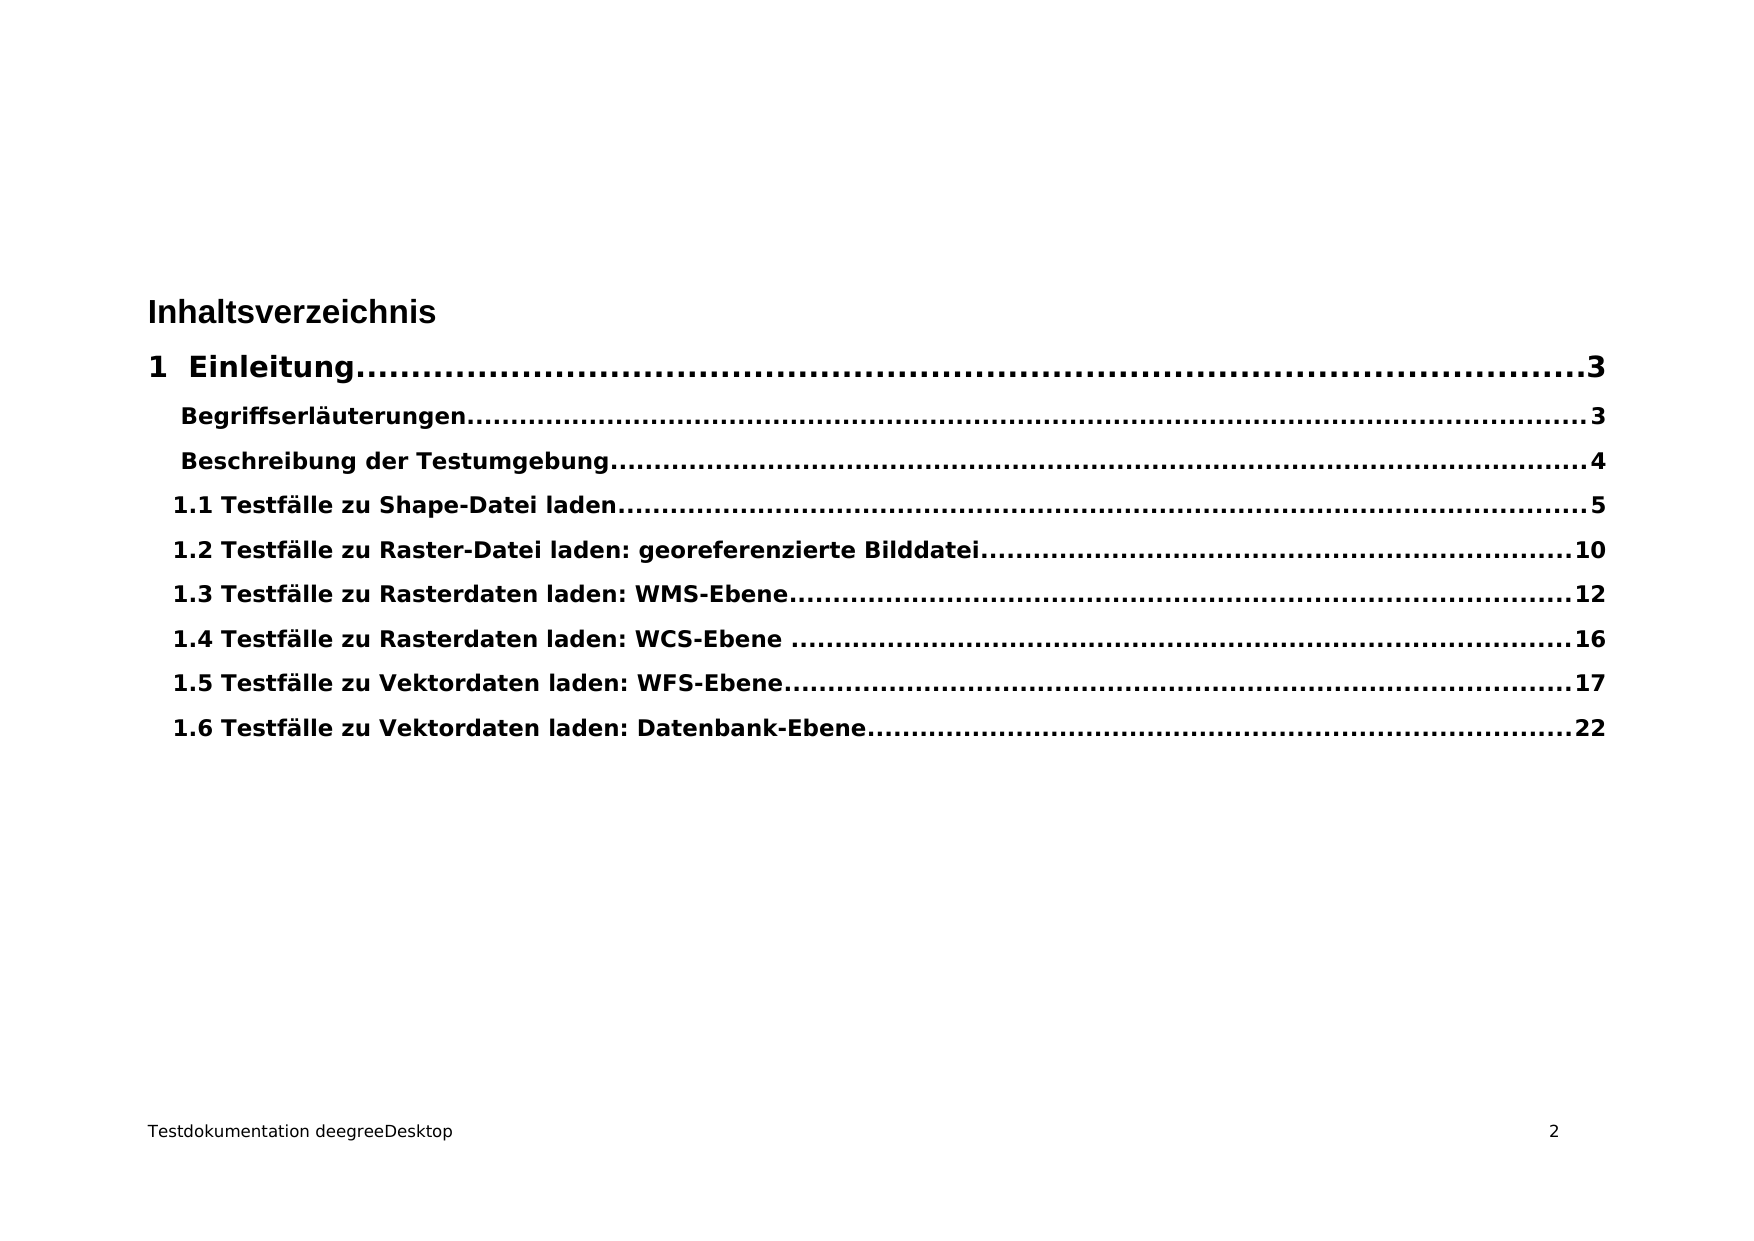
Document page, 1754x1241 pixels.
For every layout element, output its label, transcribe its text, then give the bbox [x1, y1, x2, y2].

text Begriffserläuterungen 3 [172, 403, 1606, 430]
subtitle Inhaltsverzeichnis [148, 293, 1606, 330]
text 1.6 Testfälle zu Vektordaten laden: Datenbank-Ebene 22 [172, 715, 1606, 741]
text 1.5 Testfälle zu Vektordaten laden: WFS-Ebene 17 [172, 670, 1606, 697]
text 1.4 Testfälle zu Rasterdaten laden: WCS-Ebene 16 [172, 626, 1606, 652]
text 1.3 Testfälle zu Rasterdaten laden: WMS-Ebene 12 [172, 581, 1606, 608]
text 1 Einleitung 3 [148, 350, 1606, 384]
text 1.2 Testfälle zu Raster-Datei laden: georeferenzierte Bilddatei 10 [172, 537, 1606, 563]
text Beschreibung der Testumgebung 4 [172, 448, 1606, 474]
text 1.1 Testfälle zu Shape-Datei laden 5 [172, 492, 1606, 519]
